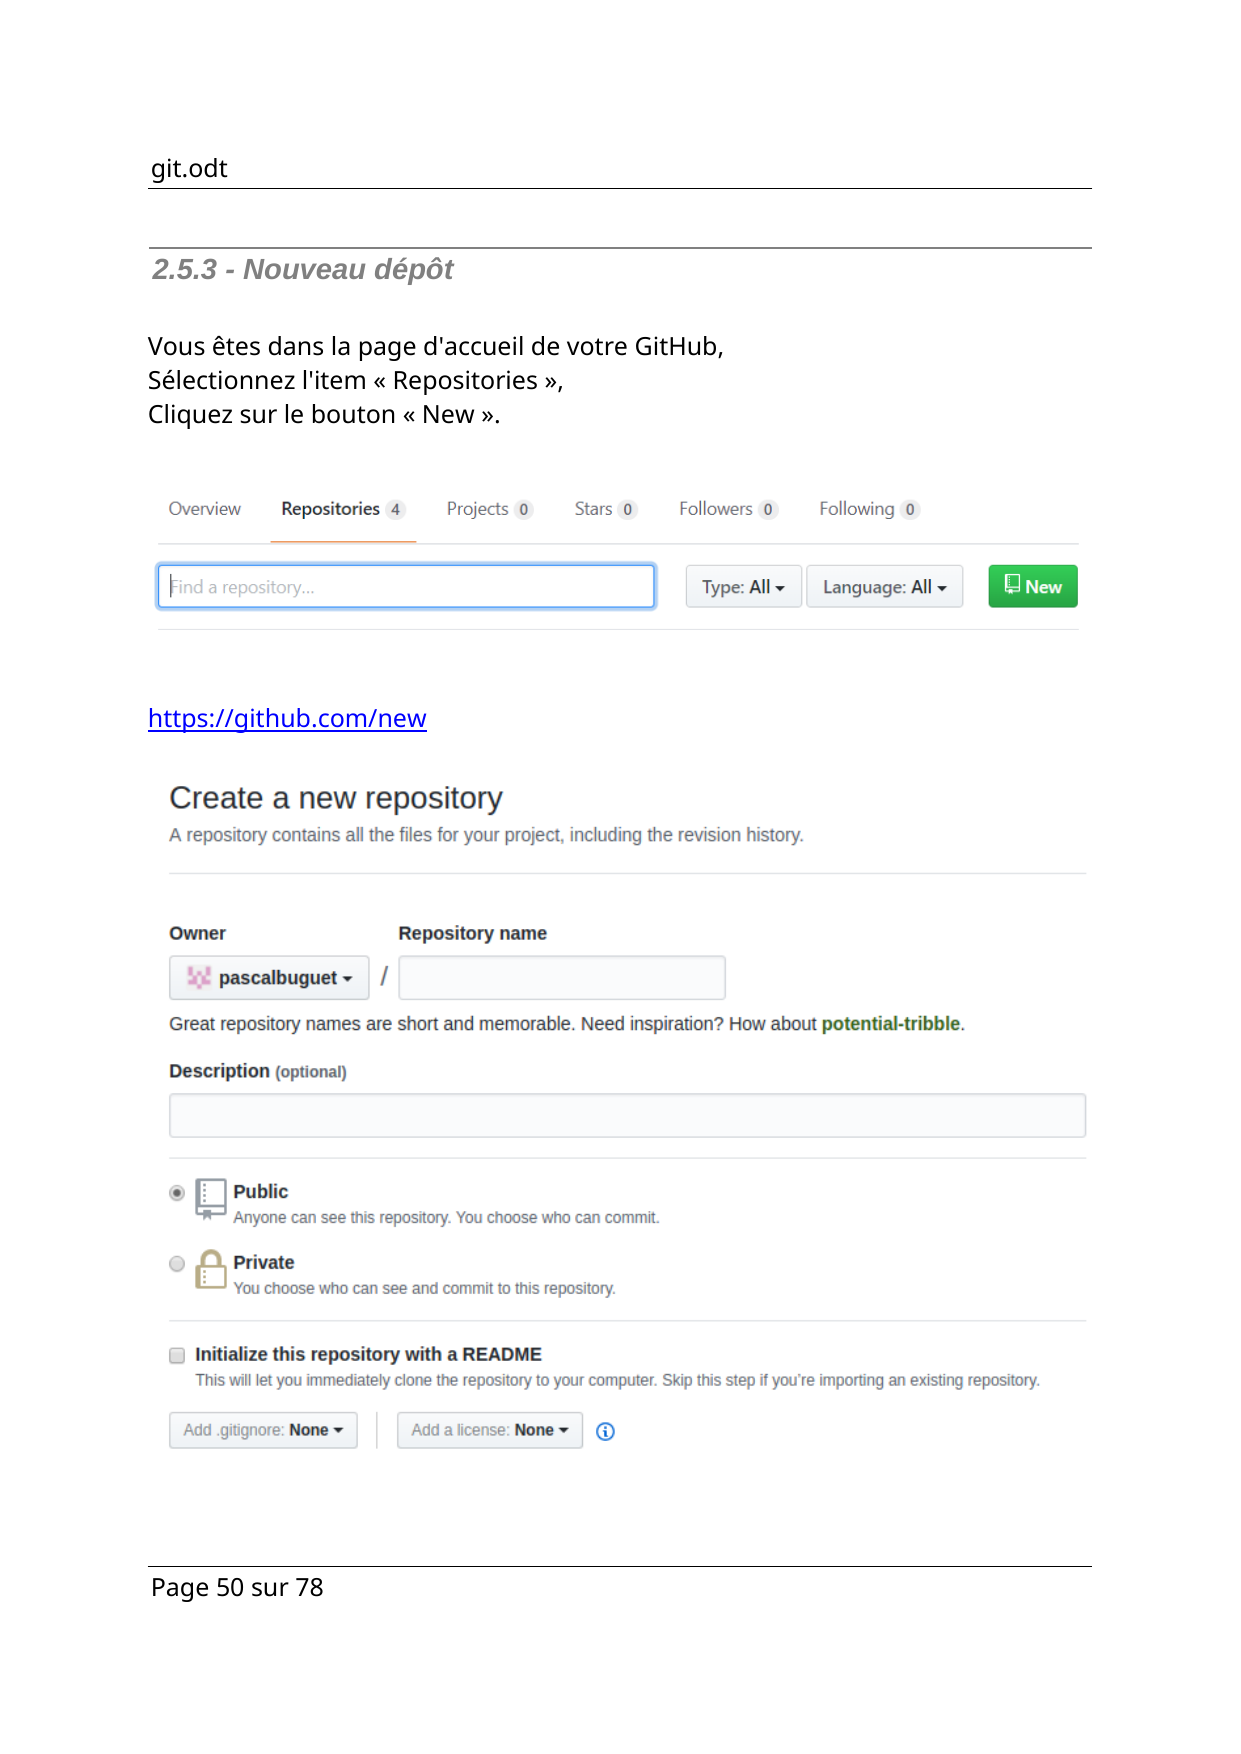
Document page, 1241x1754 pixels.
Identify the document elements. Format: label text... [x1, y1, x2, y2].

text https://github.com/new [148, 701, 1092, 735]
picture [147, 768, 1093, 1458]
subtitle - Nouveau dépôt [149, 249, 1092, 288]
picture [147, 464, 1093, 633]
text Sélectionnez l'item « Repositories », [148, 363, 1092, 397]
text Vous êtes dans la page d'accueil de votre GitHub, [148, 328, 1092, 363]
text Cliquez sur le bouton « New ». [148, 397, 1092, 431]
